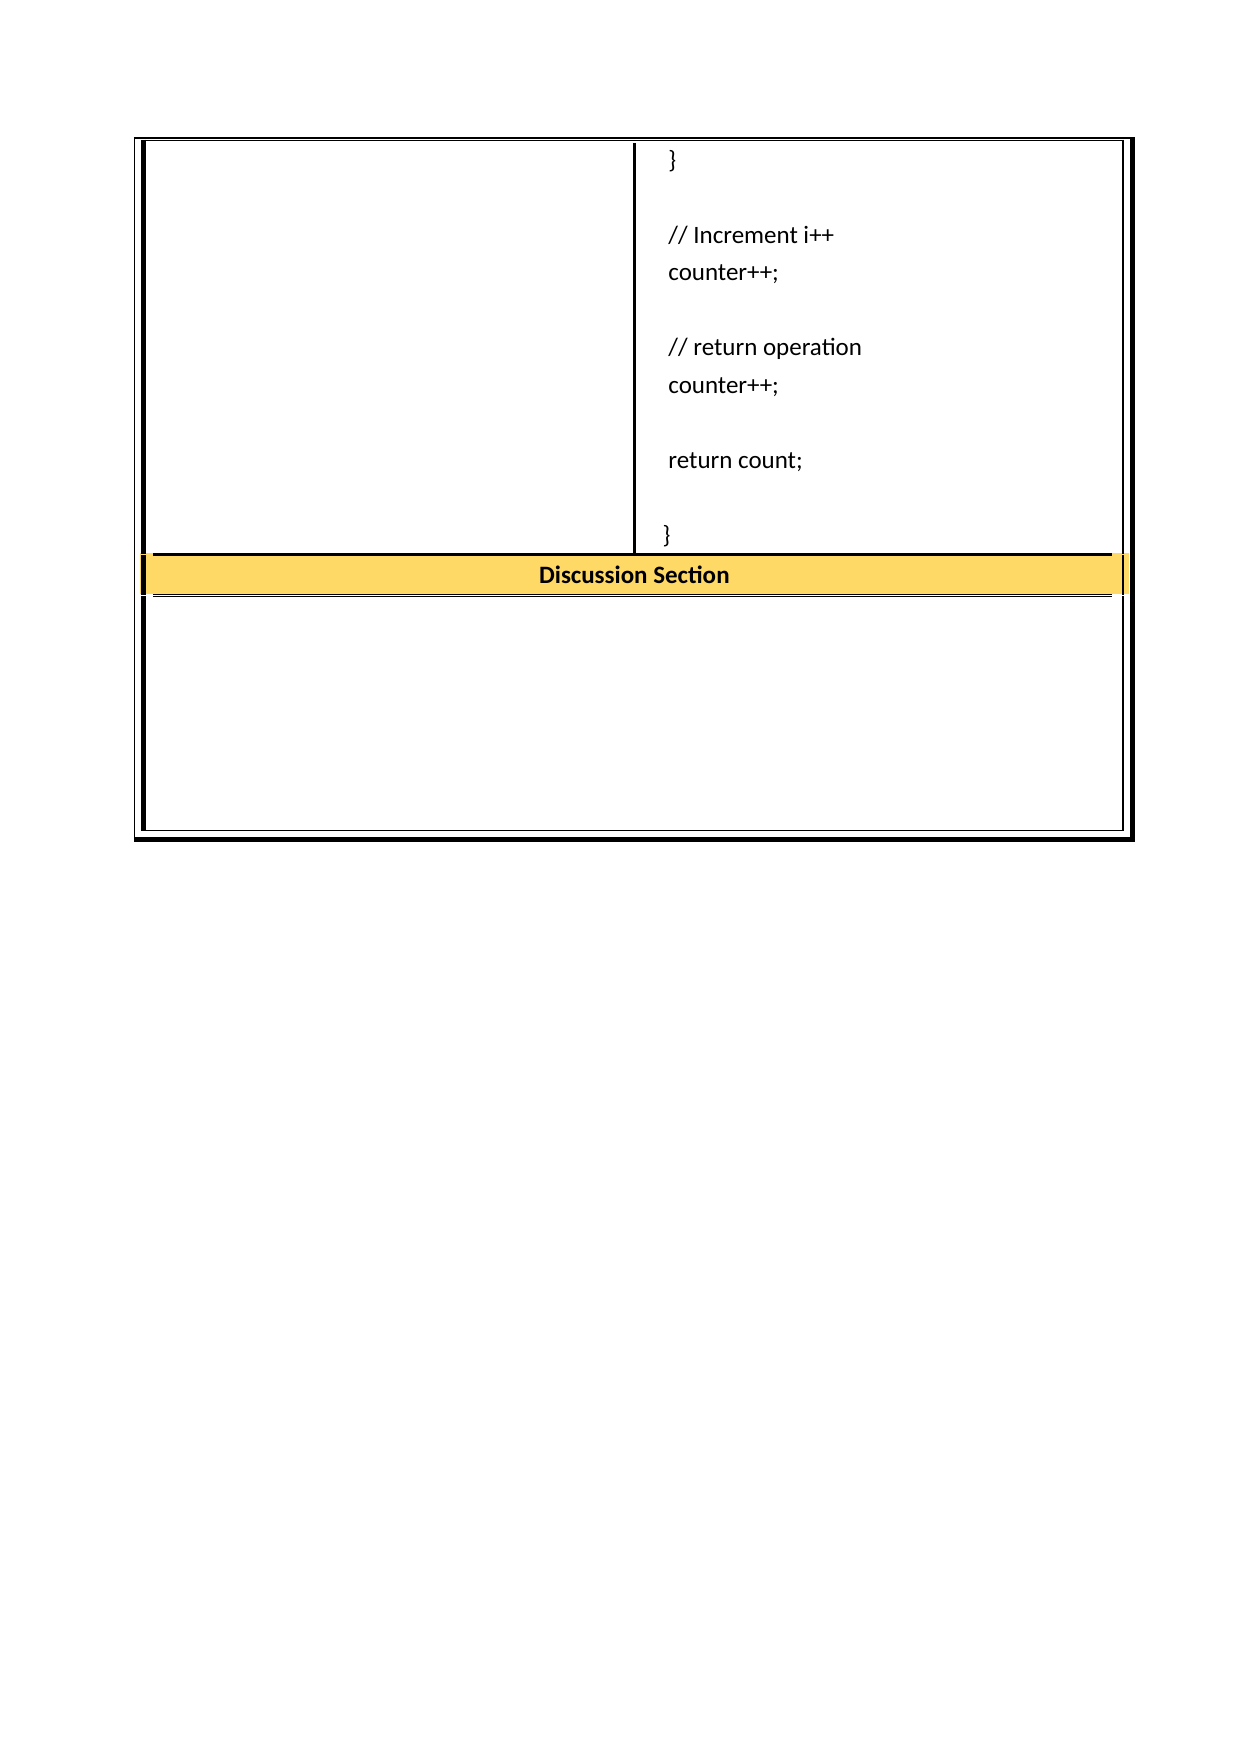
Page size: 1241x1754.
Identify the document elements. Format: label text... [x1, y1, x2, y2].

table_cell Discussion Section [140, 553, 1129, 594]
table_cell [140, 594, 1129, 829]
table_cell [146, 141, 634, 553]
table_cell } // Increment i++ counter++; // return operation counter++; return count; } [634, 141, 1122, 553]
